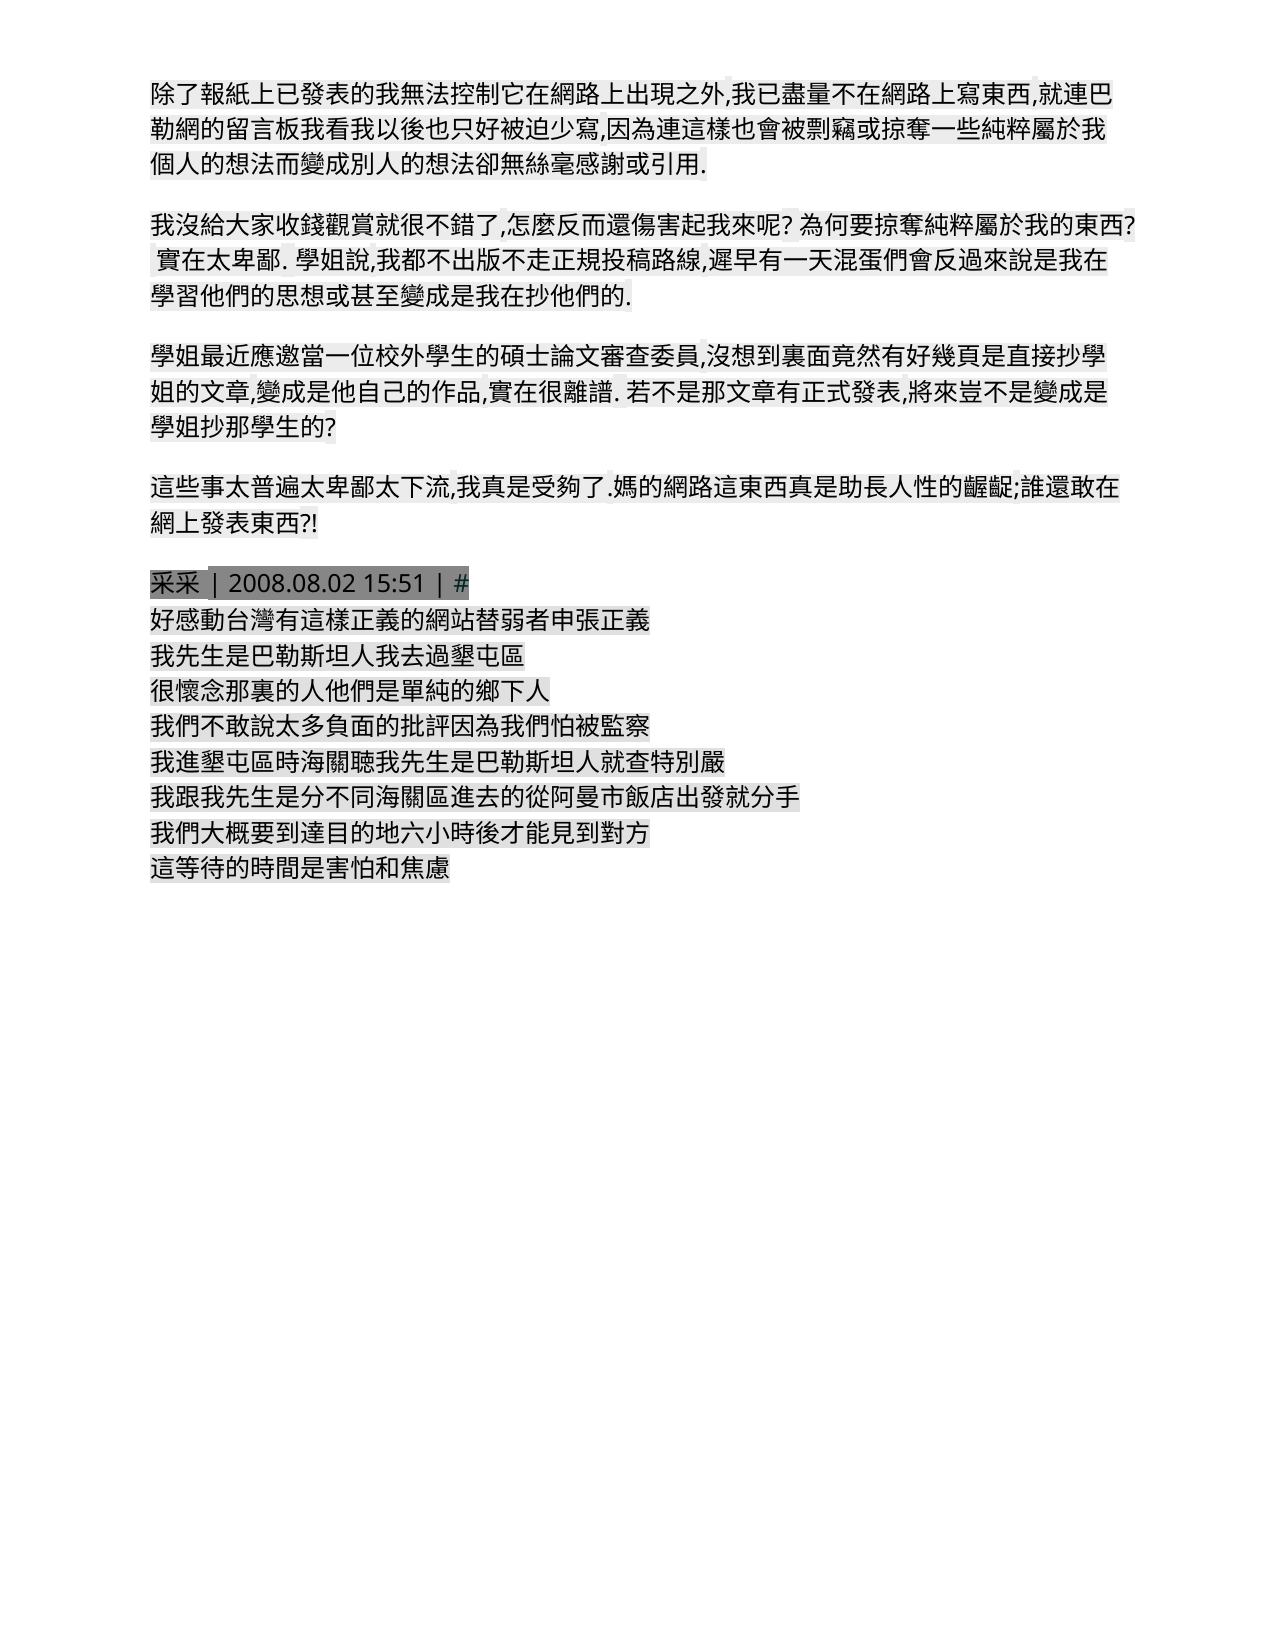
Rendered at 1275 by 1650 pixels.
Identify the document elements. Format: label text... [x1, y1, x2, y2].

text 除了報紙上已發表的我無法控制它在網路上出現之外,我已盡量不在網路上寫東西,就連巴勒網的留言板我看我以後也只好被迫少寫,因為連這樣也會被剽竊或掠奪一些純粹屬於我個人的想法而變成別人的想法卻無絲毫感謝或引用. [150, 75, 1125, 181]
text 好感動台灣有這樣正義的網站替弱者申張正義 我先生是巴勒斯坦人我去過墾屯區 很懷念那裏的人他們是單純的鄉下人 我們不敢說太多負面的批評因為我們怕被監察 我進墾屯區時海關聴我先生是巴勒斯坦人就查特別嚴 我跟我先生是分不同海關區進去的從阿曼市飯店出發就分手 我們大概要到達目的地六小時後才能見到對方 這等待的時間是害怕和焦慮 [150, 600, 1125, 883]
text 學姐最近應邀當一位校外學生的碩士論文審查委員,沒想到裏面竟然有好幾頁是直接抄學姐的文章,變成是他自己的作品,實在很離譜. 若不是那文章有正式發表,將來豈不是變成是學姐抄那學生的? [150, 337, 1125, 444]
text 我沒給大家收錢觀賞就很不錯了,怎麼反而還傷害起我來呢? 為何要掠奪純粹屬於我的東西? 實在太卑鄙. 學姐說,我都不出版不走正規投稿路線,遲早有一天混蛋們會反過來說是我在學習他們的思想或甚至變成是我在抄他們的. [150, 206, 1125, 312]
text 這些事太普遍太卑鄙太下流,我真是受夠了.媽的網路這東西真是助長人性的齷齪;誰還敢在網上發表東西?! [150, 469, 1125, 539]
text 采采 | 2008.08.02 15:51 | # [150, 564, 1125, 600]
